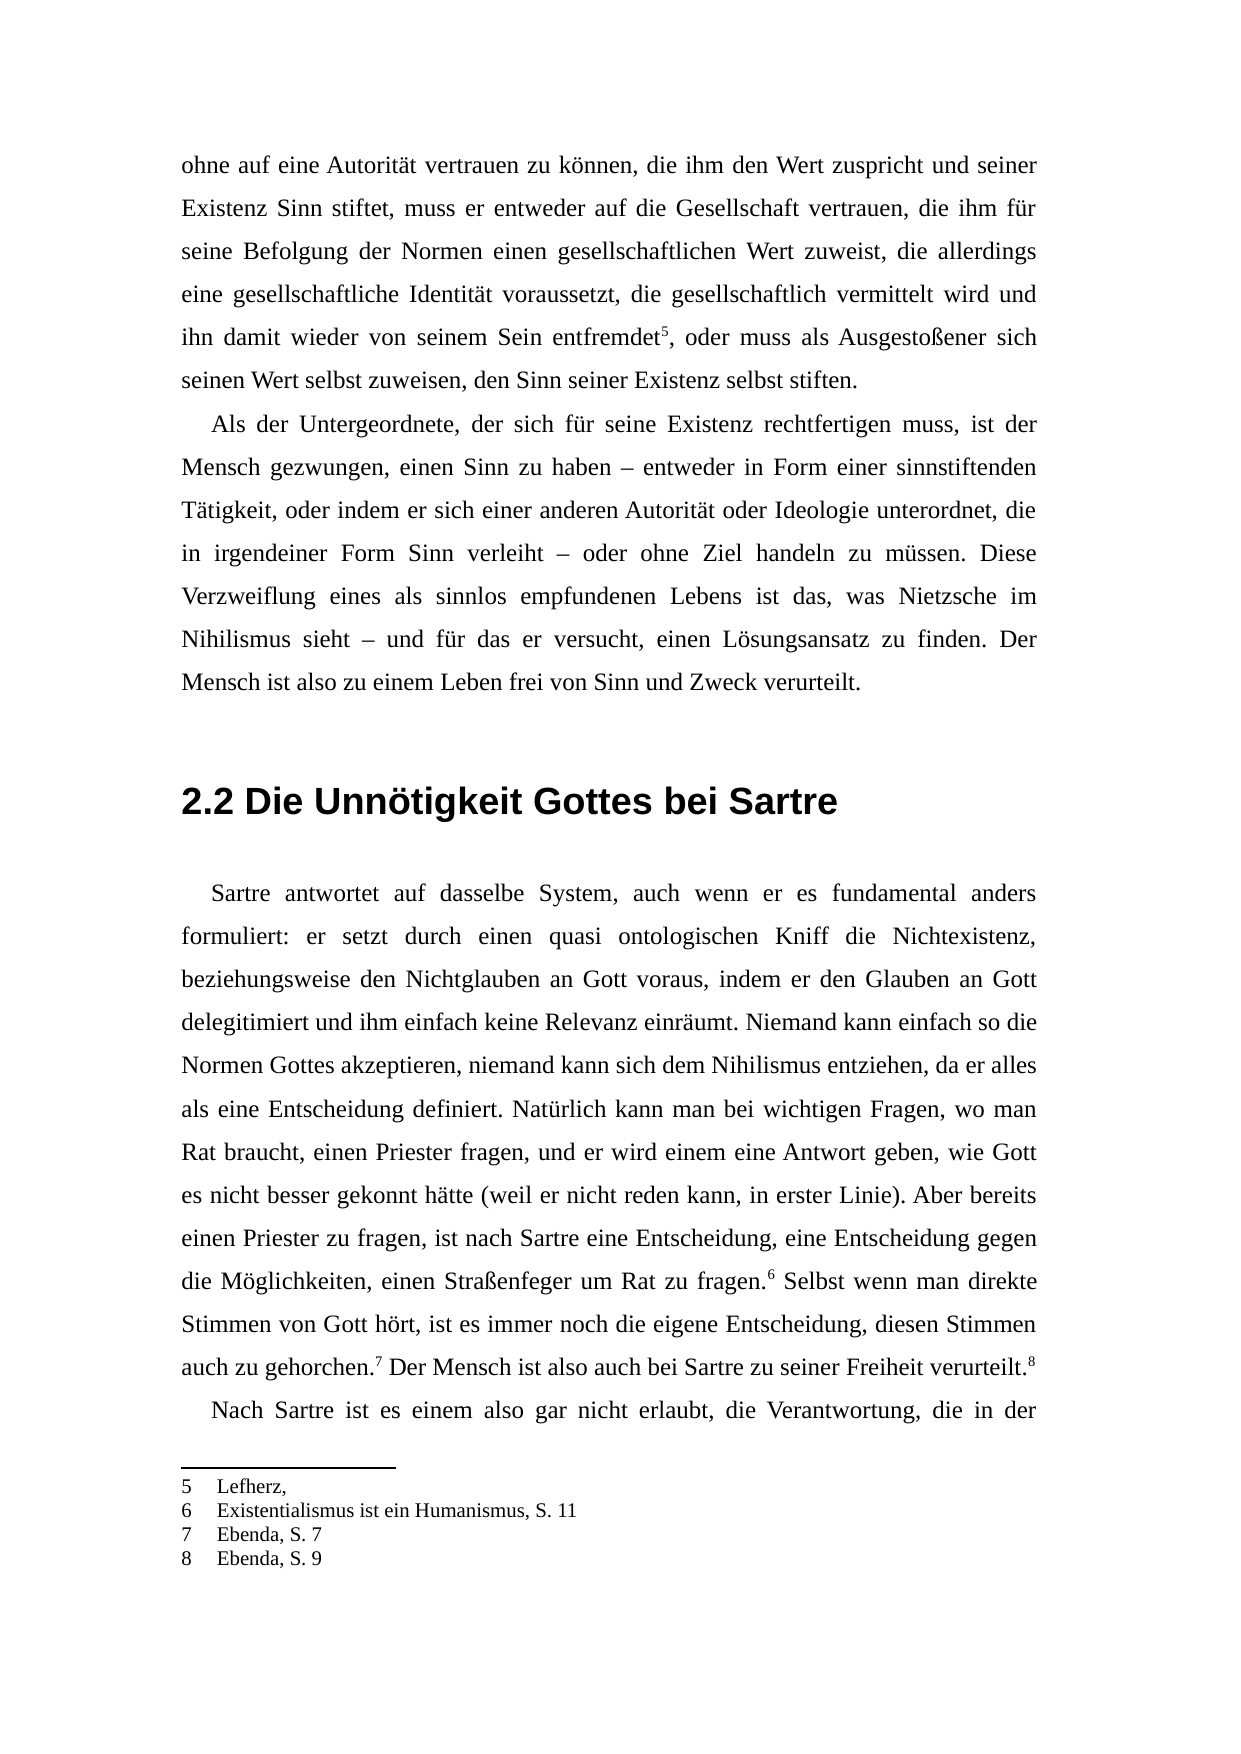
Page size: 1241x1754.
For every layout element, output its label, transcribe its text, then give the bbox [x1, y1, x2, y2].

text Existentialismus ist ein Humanismus, S. 11 [181, 1498, 1037, 1522]
text Nach Sartre ist es einem also gar nicht erlaubt, die Verantwortung, die in der [181, 1396, 1037, 1424]
text Ebenda, S. 7 [181, 1522, 1037, 1546]
text Lefherz, [181, 1474, 1037, 1498]
text Sartre antwortet auf dasselbe System, auch wenn er es fundamental anders formuliert: er setzt durch einen quasi ontologischen Kniff die Nichtexistenz, beziehungsweise den Nichtglauben an Gott voraus, indem er den Glauben an Gott delegitimiert und ihm einfach keine Relevanz einräumt. Niemand kann einfach so die Normen Gottes akzeptieren, niemand kann sich dem Nihilismus entziehen, da er alles als eine Entscheidung definiert. Natürlich kann man bei wichtigen Fragen, wo man Rat braucht, einen Priester fragen, und er wird einem eine Antwort geben, wie Gott es nicht besser gekonnt hätte (weil er nicht reden kann, in erster Linie). Aber bereits einen Priester zu fragen, ist nach Sartre eine Entscheidung, eine Entscheidung gegen die Möglichkeiten, einen Straßenfeger um Rat zu fragen. Selbst wenn man direkte Stimmen von Gott hört, ist es immer noch die eigene Entscheidung, diesen Stimmen auch zu gehorchen. Der Mensch ist also auch bei Sartre zu seiner Freiheit verurteilt. [181, 878, 1037, 1381]
text Ebenda, S. 9 [181, 1546, 1037, 1570]
text Als der Untergeordnete, der sich für seine Existenz rechtfertigen muss, ist der Mensch gezwungen, einen Sinn zu haben – entweder in Form einer sinnstiftenden Tätigkeit, oder indem er sich einer anderen Autorität oder Ideologie unterordnet, die in irgendeiner Form Sinn verleiht – oder ohne Ziel handeln zu müssen. Diese Verzweiflung eines als sinnlos empfundenen Lebens ist das, was Nietzsche im Nihilismus sieht – und für das er versucht, einen Lösungsansatz zu finden. Der Mensch ist also zu einem Leben frei von Sinn und Zweck verurteilt. [181, 409, 1037, 696]
subtitle 2.2 Die Unnötigkeit Gottes bei Sartre [181, 779, 1037, 822]
text ohne auf eine Autorität vertrauen zu können, die ihm den Wert zuspricht und seiner Existenz Sinn stiftet, muss er entweder auf die Gesellschaft vertrauen, die ihm für seine Befolgung der Normen einen gesellschaftlichen Wert zuweist, die allerdings eine gesellschaftliche Identität voraussetzt, die gesellschaftlich vermittelt wird und ihn damit wieder von seinem Sein entfremdet, oder muss als Ausgestoßener sich seinen Wert selbst zuweisen, den Sinn seiner Existenz selbst stiften. [181, 150, 1037, 394]
